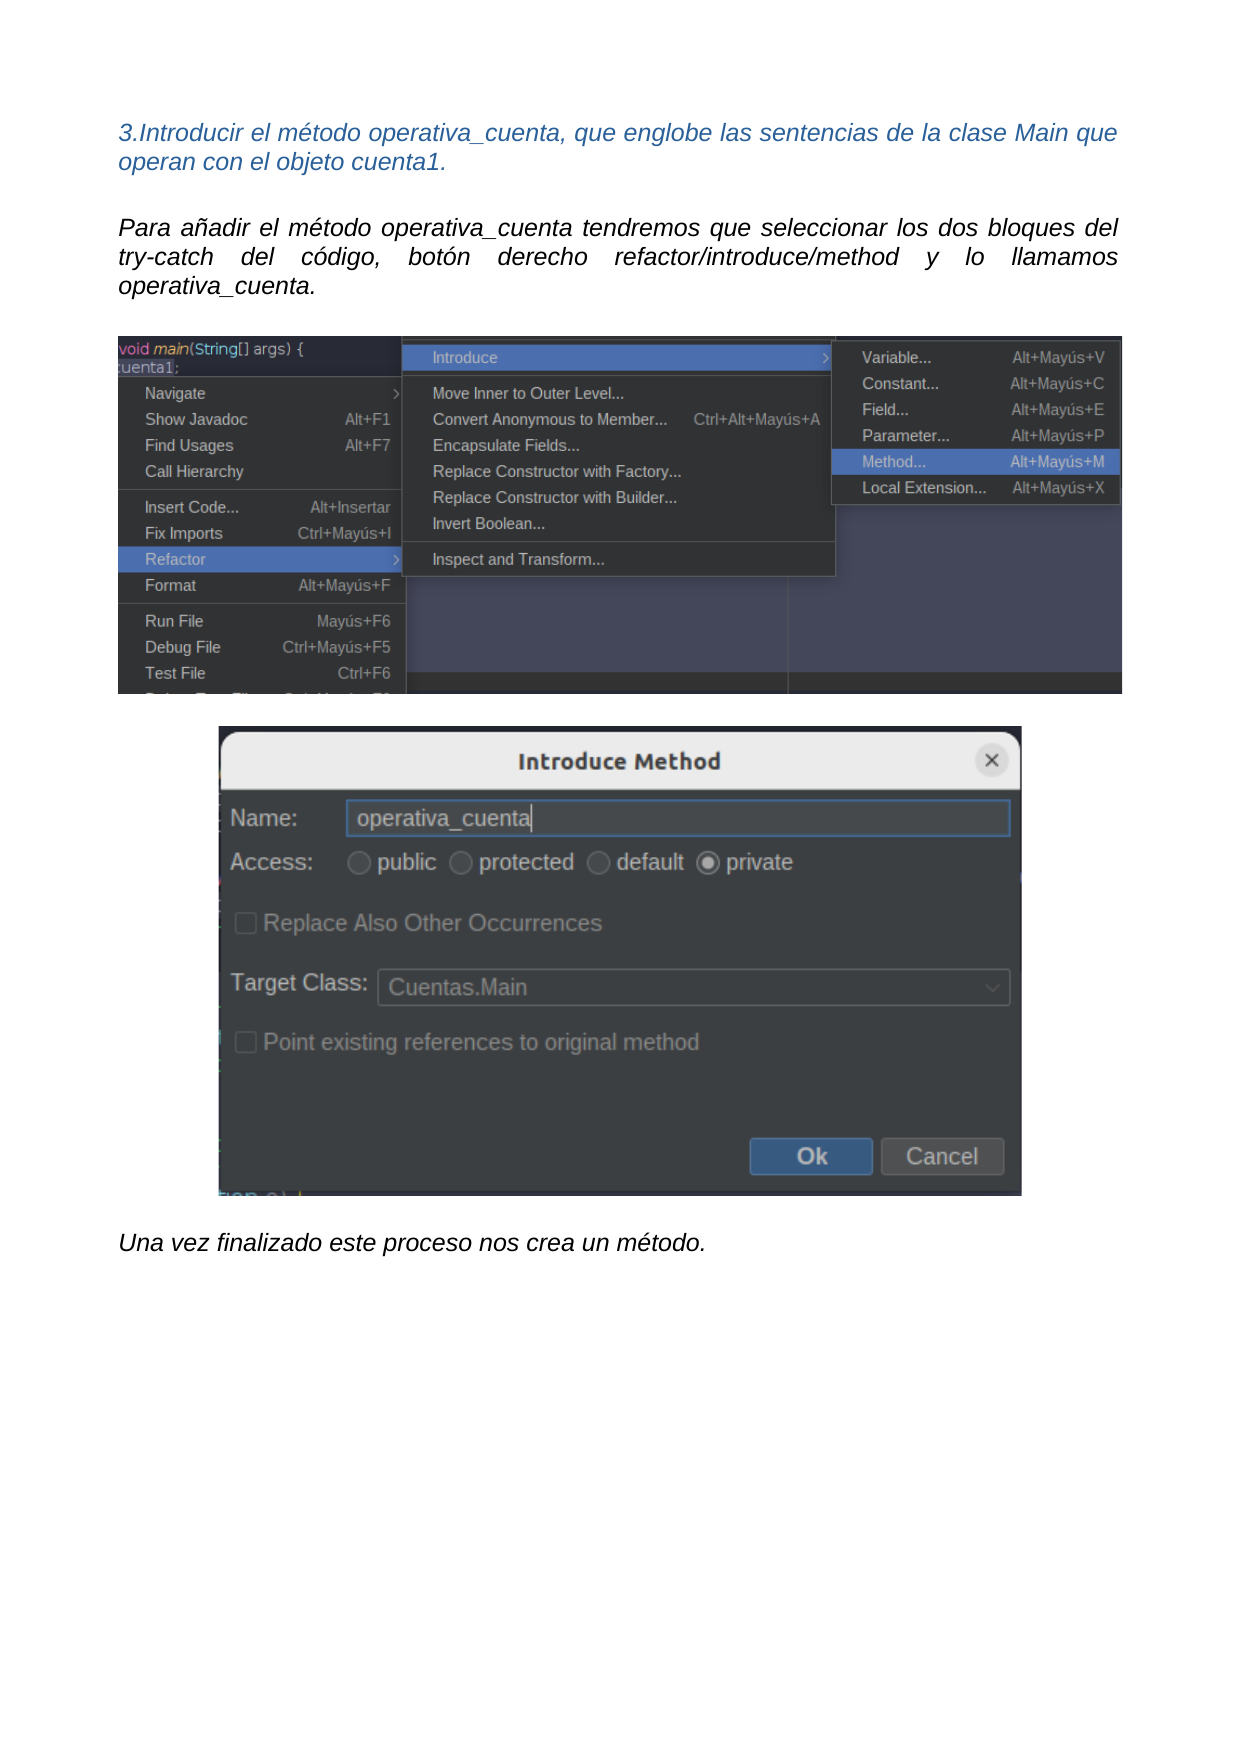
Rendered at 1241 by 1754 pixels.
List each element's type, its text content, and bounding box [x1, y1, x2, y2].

picture [218, 726, 1022, 1196]
text Para añadir el método operativa_cuenta tendremos que seleccionar los dos bloques del try-catch del código, botón derecho refactor/introduce/method y lo llamamos operativa_cuenta. [118, 213, 1122, 299]
text 3.Introducir el método operativa_cuenta, que englobe las sentencias de la clase Main que operan con el objeto cuenta1. [118, 118, 1122, 176]
text Una vez finalizado este proceso nos crea un método. [118, 1228, 1122, 1257]
picture [118, 336, 1123, 694]
